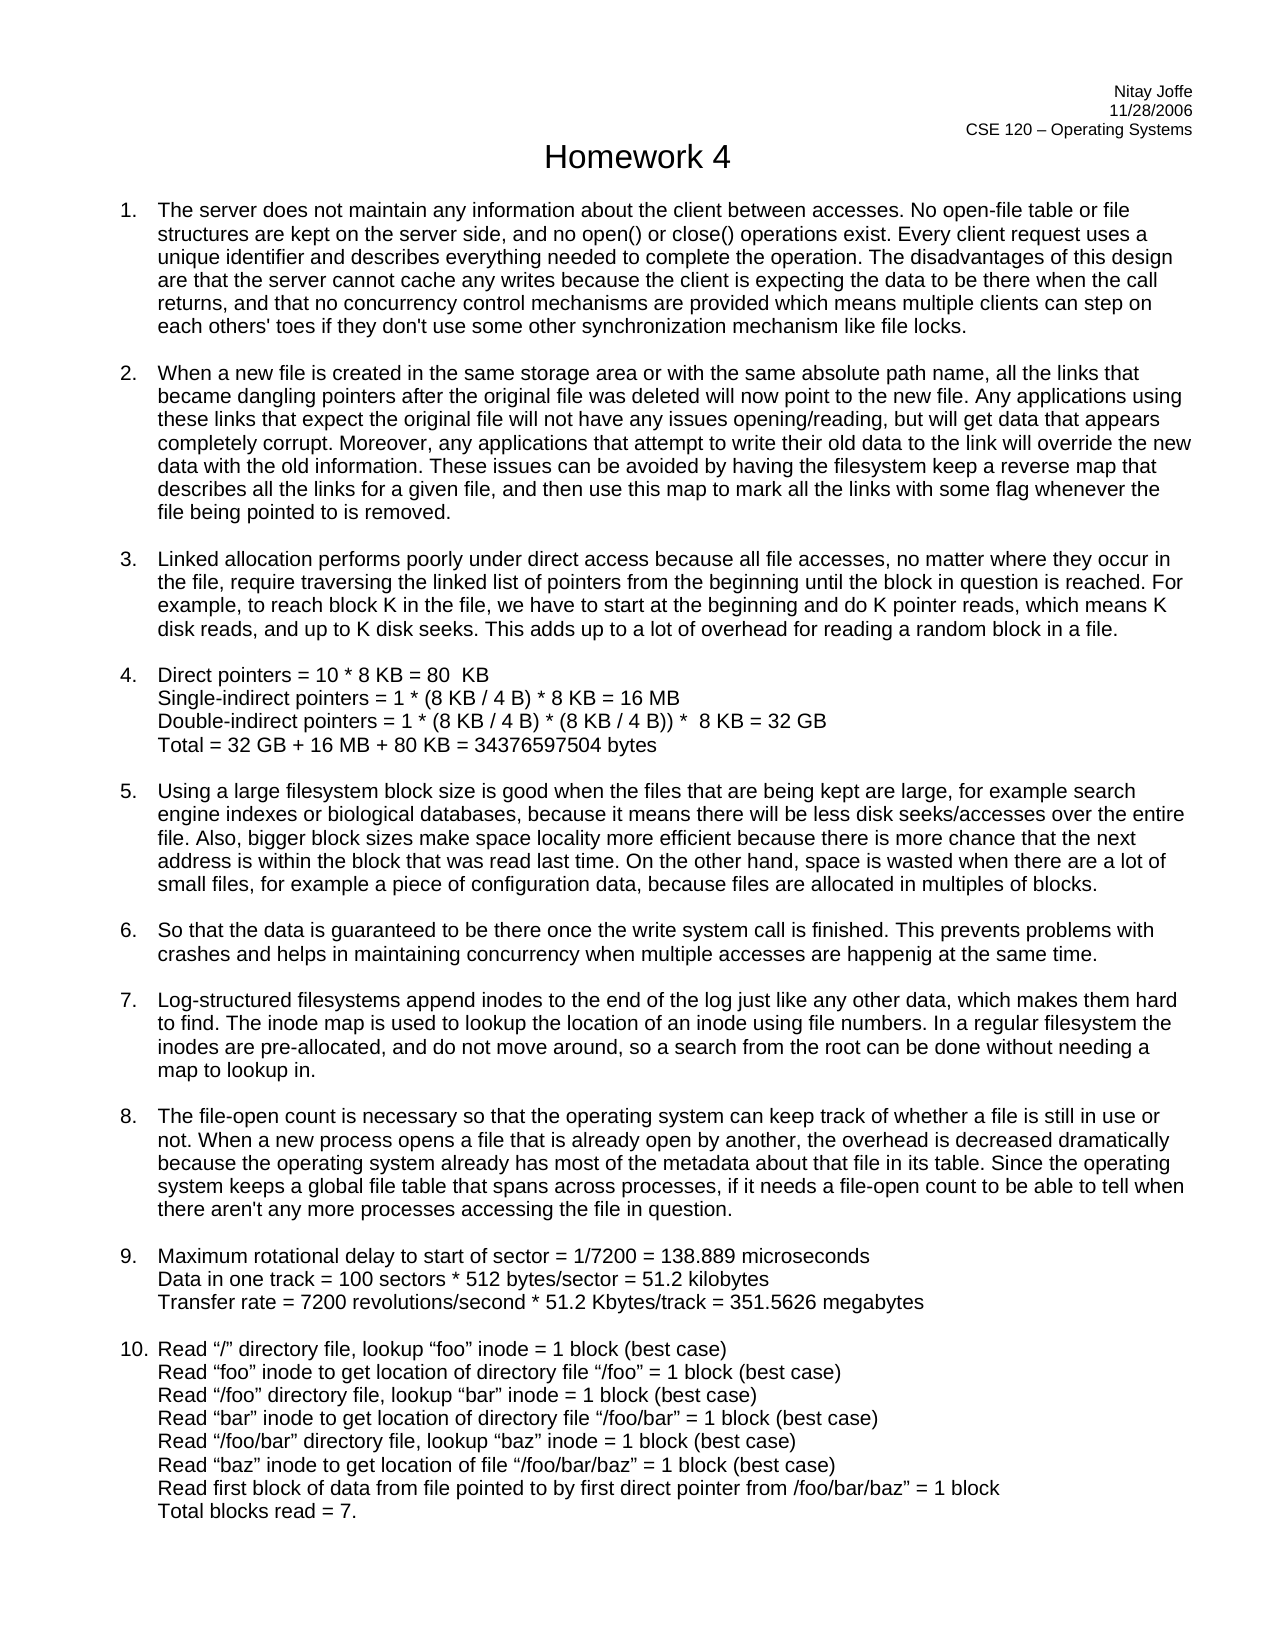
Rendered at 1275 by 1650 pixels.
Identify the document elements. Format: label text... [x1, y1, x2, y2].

text CSE 120 – Operating Systems [82, 120, 1192, 138]
list Total blocks read = 7. [120, 1500, 1192, 1523]
list Read “/” directory file, lookup “foo” inode = 1 block (best case) [120, 1337, 1192, 1360]
list Read “bar” inode to get location of directory file “/foo/bar” = 1 block (best case) [120, 1407, 1192, 1430]
list Direct pointers = 10 * 8 KB = 80 KB [120, 663, 1192, 687]
text Homework 4 [82, 138, 1192, 176]
list The file-open count is necessary so that the operating system can keep track of whether a file is still in use or not. When a new process opens a file that is already open by another, the overhead is decreased dramatically because the operating system already has most of the metadata about that file in its table. Since the operating system keeps a global file table that spans across processes, if it needs a file-open count to be able to tell when there aren't any more processes accessing the file in question. [120, 1105, 1192, 1221]
text Nitay Joffe [82, 82, 1192, 101]
list Maximum rotational delay to start of sector = 1/7200 = 138.889 microseconds [120, 1244, 1192, 1267]
list The server does not maintain any information about the client between accesses. No open-file table or file structures are kept on the server side, and no open() or close() operations exist. Every client request uses a unique identifier and describes everything needed to complete the operation. The disadvantages of this design are that the server cannot cache any writes because the client is expecting the data to be there when the call returns, and that no concurrency control mechanisms are provided which means multiple clients can step on each others' toes if they don't use some other synchronization mechanism like file locks. [120, 199, 1192, 338]
list When a new file is created in the same storage area or with the same absolute path name, all the links that became dangling pointers after the original file was deleted will now point to the new file. Any applications using these links that expect the original file will not have any issues opening/reading, but will get data that appears completely corrupt. Moreover, any applications that attempt to write their old data to the link will override the new data with the old information. These issues can be avoided by having the filesystem keep a reverse map that describes all the links for a given file, and then use this map to mark all the links with some flag whenever the file being pointed to is removed. [120, 362, 1192, 524]
list Read “/foo/bar” directory file, lookup “baz” inode = 1 block (best case) [120, 1430, 1192, 1453]
list Using a large filesystem block size is good when the files that are being kept are large, for example search engine indexes or biological databases, because it means there will be less disk seeks/accesses over the entire file. Also, bigger block sizes make space locality more efficient because there is more chance that the next address is within the block that was read last time. On the other hand, space is wasted when there are a lot of small files, for example a piece of configuration data, because files are allocated in multiples of blocks. [120, 780, 1192, 896]
list So that the data is guaranteed to be there once the write system call is finished. This prevents problems with crashes and helps in maintaining concurrency when multiple accesses are happenig at the same time. [120, 919, 1192, 966]
list Total = 32 GB + 16 MB + 80 KB = 34376597504 bytes [120, 733, 1192, 756]
list Linked allocation performs poorly under direct access because all file accesses, no matter where they occur in the file, require traversing the linked list of pointers from the beginning until the block in question is reached. For example, to reach block K in the file, we have to start at the beginning and do K pointer reads, which means K disk reads, and up to K disk seeks. This adds up to a lot of overhead for reading a random block in a file. [120, 547, 1192, 640]
list Read “foo” inode to get location of directory file “/foo” = 1 block (best case) [120, 1360, 1192, 1384]
text 11/28/2006 [82, 101, 1192, 120]
list Single-indirect pointers = 1 * (8 KB / 4 B) * 8 KB = 16 MB [120, 687, 1192, 710]
list Transfer rate = 7200 revolutions/second * 51.2 Kbytes/track = 351.5626 megabytes [120, 1291, 1192, 1314]
list Data in one track = 100 sectors * 512 bytes/sector = 51.2 kilobytes [120, 1267, 1192, 1291]
list Read “baz” inode to get location of file “/foo/bar/baz” = 1 block (best case) [120, 1453, 1192, 1477]
list Double-indirect pointers = 1 * (8 KB / 4 B) * (8 KB / 4 B)) * 8 KB = 32 GB [120, 710, 1192, 733]
list Log-structured filesystems append inodes to the end of the log just like any other data, which makes them hard to find. The inode map is used to lookup the location of an inode using file numbers. In a regular filesystem the inodes are pre-allocated, and do not move around, so a search from the root can be done without needing a map to lookup in. [120, 989, 1192, 1082]
list Read “/foo” directory file, lookup “bar” inode = 1 block (best case) [120, 1384, 1192, 1407]
list Read first block of data from file pointed to by first direct pointer from /foo/bar/baz” = 1 block [120, 1477, 1192, 1500]
